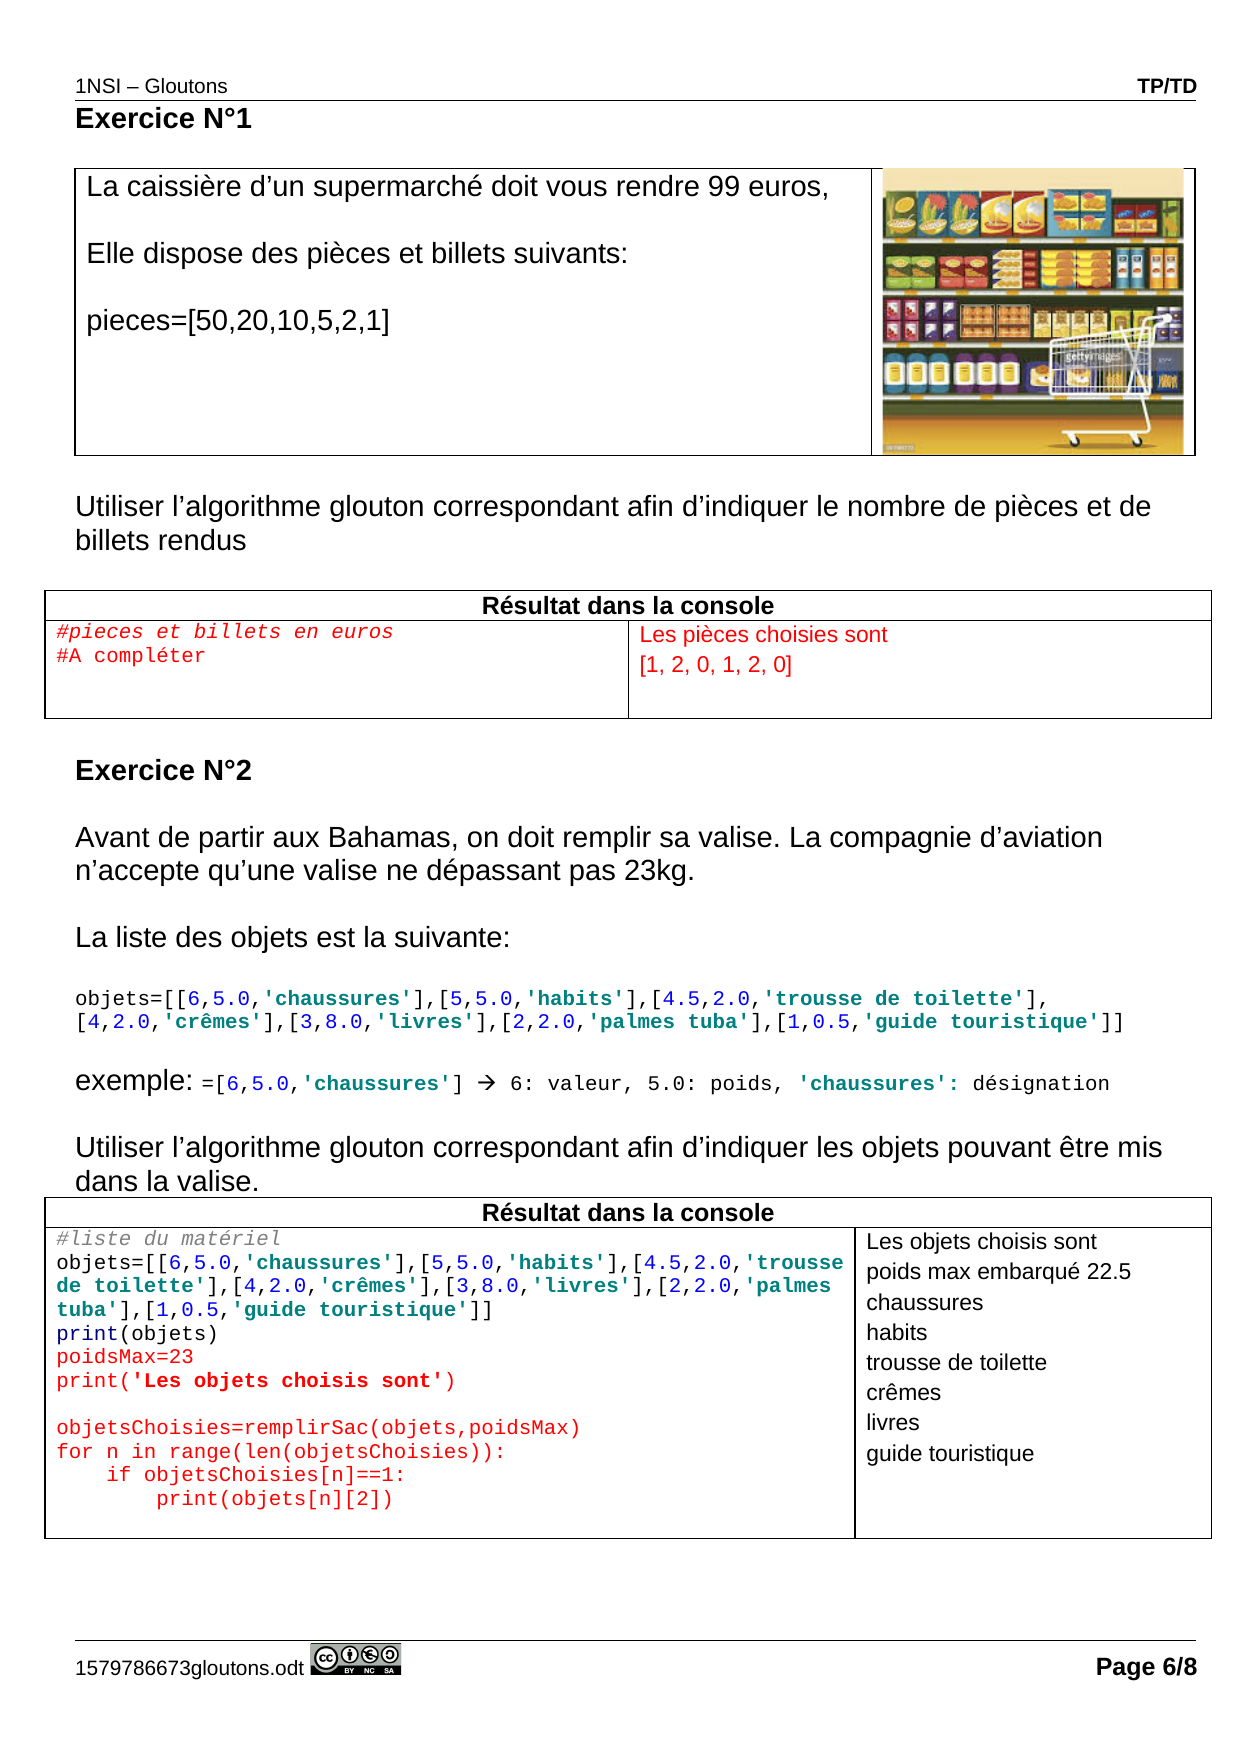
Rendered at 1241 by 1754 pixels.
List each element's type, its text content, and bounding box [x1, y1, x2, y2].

table_header Résultat dans la console [46, 1198, 1211, 1227]
picture [882, 168, 1184, 455]
text Avant de partir aux Bahamas, on doit remplir sa valise. La compagnie d’aviation n’accepte qu’une valise ne dépassant pas 23kg. [75, 820, 1196, 887]
table_header Résultat dans la console [46, 591, 1211, 620]
table_header La caissière d’un supermarché doit vous rendre 99 euros, Elle dispose des pièces et billets suivants: pieces=[50,20,10,5,2,1] [76, 169, 871, 455]
text Exercice N°1 [75, 101, 1196, 134]
table_header [872, 169, 882, 455]
table_cell Les objets choisis sont poids max embarqué 22.5 chaussures habits trousse de toilette crêmes livres guide touristique [856, 1228, 1211, 1538]
text exemple: =[6,5.0,'chaussures']  6: valeur, 5.0: poids, 'chaussures': désignation [75, 1063, 1196, 1097]
text Utiliser l’algorithme glouton correspondant afin d’indiquer les objets pouvant être mis dans la valise. [75, 1130, 1196, 1197]
text La liste des objets est la suivante: [75, 921, 1196, 954]
table_cell Les pièces choisies sont [1, 2, 0, 1, 2, 0] [629, 621, 1211, 718]
picture [310, 1643, 402, 1675]
text objets=[[6,5.0,'chaussures'],[5,5.0,'habits'],[4.5,2.0,'trousse de toilette'],[4,2.0,'crêmes'],[3,8.0,'livres'],[2,2.0,'palmes tuba'],[1,0.5,'guide touristique']] [75, 988, 1196, 1063]
table_header [1184, 169, 1194, 455]
text Utiliser l’algorithme glouton correspondant afin d’indiquer le nombre de pièces et de billets rendus [75, 489, 1196, 557]
text Exercice N°2 [75, 753, 1196, 786]
table_cell #pieces et billets en euros #A compléter [46, 621, 628, 718]
